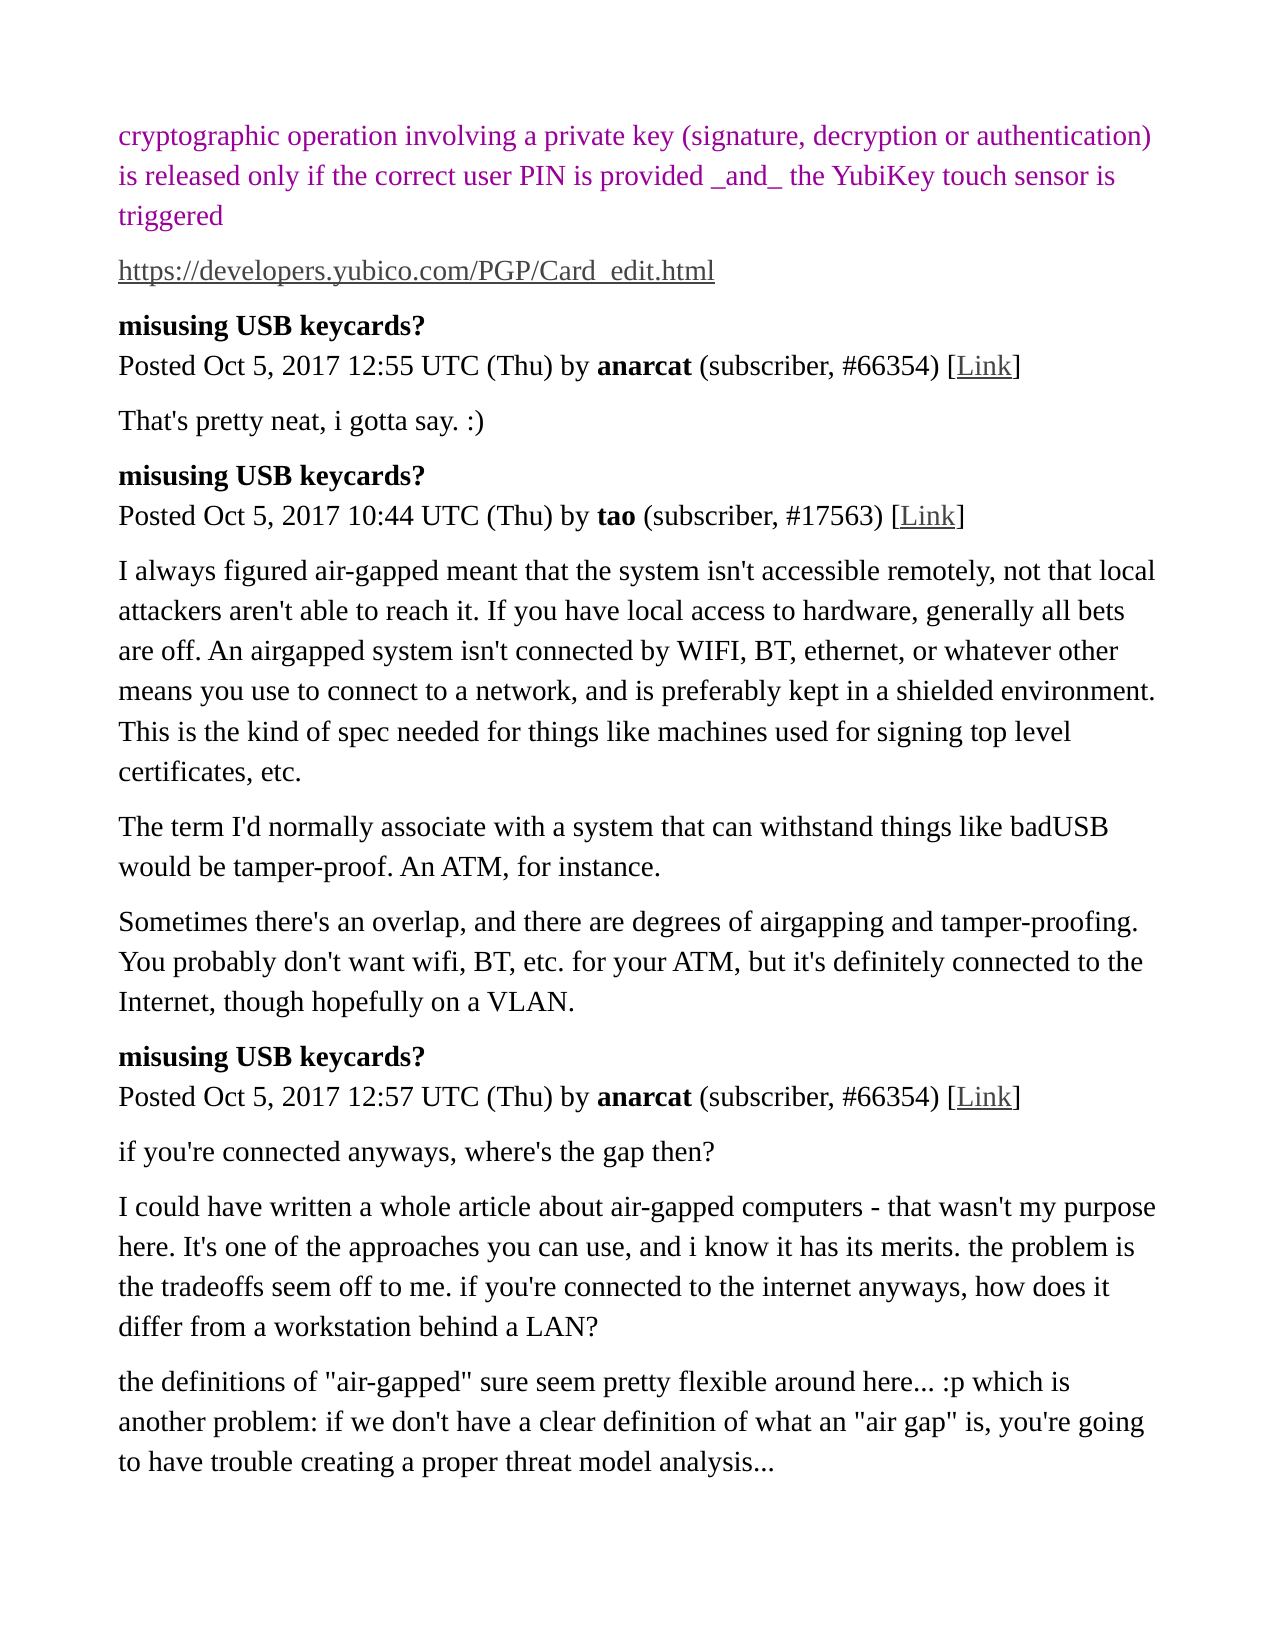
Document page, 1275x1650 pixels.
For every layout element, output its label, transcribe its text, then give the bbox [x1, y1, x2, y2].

text misusing USB keycards? [118, 308, 1157, 342]
text Posted Oct 5, 2017 10:44 UTC (Thu) by tao (subscriber, #17563) [Link] [118, 498, 1157, 532]
text https://developers.yubico.com/PGP/Card_edit.html [118, 253, 1157, 287]
text misusing USB keycards? [118, 458, 1157, 491]
text the definitions of "air-gapped" sure seem pretty flexible around here... :p which is another problem: if we don't have a clear definition of what an "air gap" is, you're going to have trouble creating a proper threat model analysis... [118, 1364, 1157, 1478]
text if you're connected anyways, where's the gap then? [118, 1134, 1157, 1167]
text I always figured air-gapped meant that the system isn't accessible remotely, not that local attackers aren't able to reach it. If you have local access to hardware, generally all bets are off. An airgapped system isn't connected by WIFI, BT, ethernet, or whatever other means you use to connect to a network, and is preferably kept in a shielded environment. This is the kind of spec needed for things like machines used for signing top level certificates, etc. [118, 553, 1157, 787]
text Sometimes there's an overlap, and there are degrees of airgapping and tamper-proofing. You probably don't want wifi, BT, etc. for your ATM, but it's definitely connected to the Internet, though hopefully on a VLAN. [118, 904, 1157, 1018]
text I could have written a whole article about air-gapped computers - that wasn't my purpose here. It's one of the approaches you can use, and i know it has its merits. the problem is the tradeoffs seem off to me. if you're connected to the internet anyways, how does it differ from a workstation behind a LAN? [118, 1189, 1157, 1343]
text cryptographic operation involving a private key (signature, decryption or authentication) is released only if the correct user PIN is provided _and_ the YubiKey touch sensor is triggered [118, 118, 1157, 232]
text That's pretty neat, i gotta say. :) [118, 403, 1157, 437]
text The term I'd normally associate with a system that can withstand things like badUSB would be tamper-proof. An ATM, for instance. [118, 809, 1157, 882]
text Posted Oct 5, 2017 12:55 UTC (Thu) by anarcat (subscriber, #66354) [Link] [118, 348, 1157, 382]
text Posted Oct 5, 2017 12:57 UTC (Thu) by anarcat (subscriber, #66354) [Link] [118, 1079, 1157, 1113]
text misusing USB keycards? [118, 1039, 1157, 1072]
